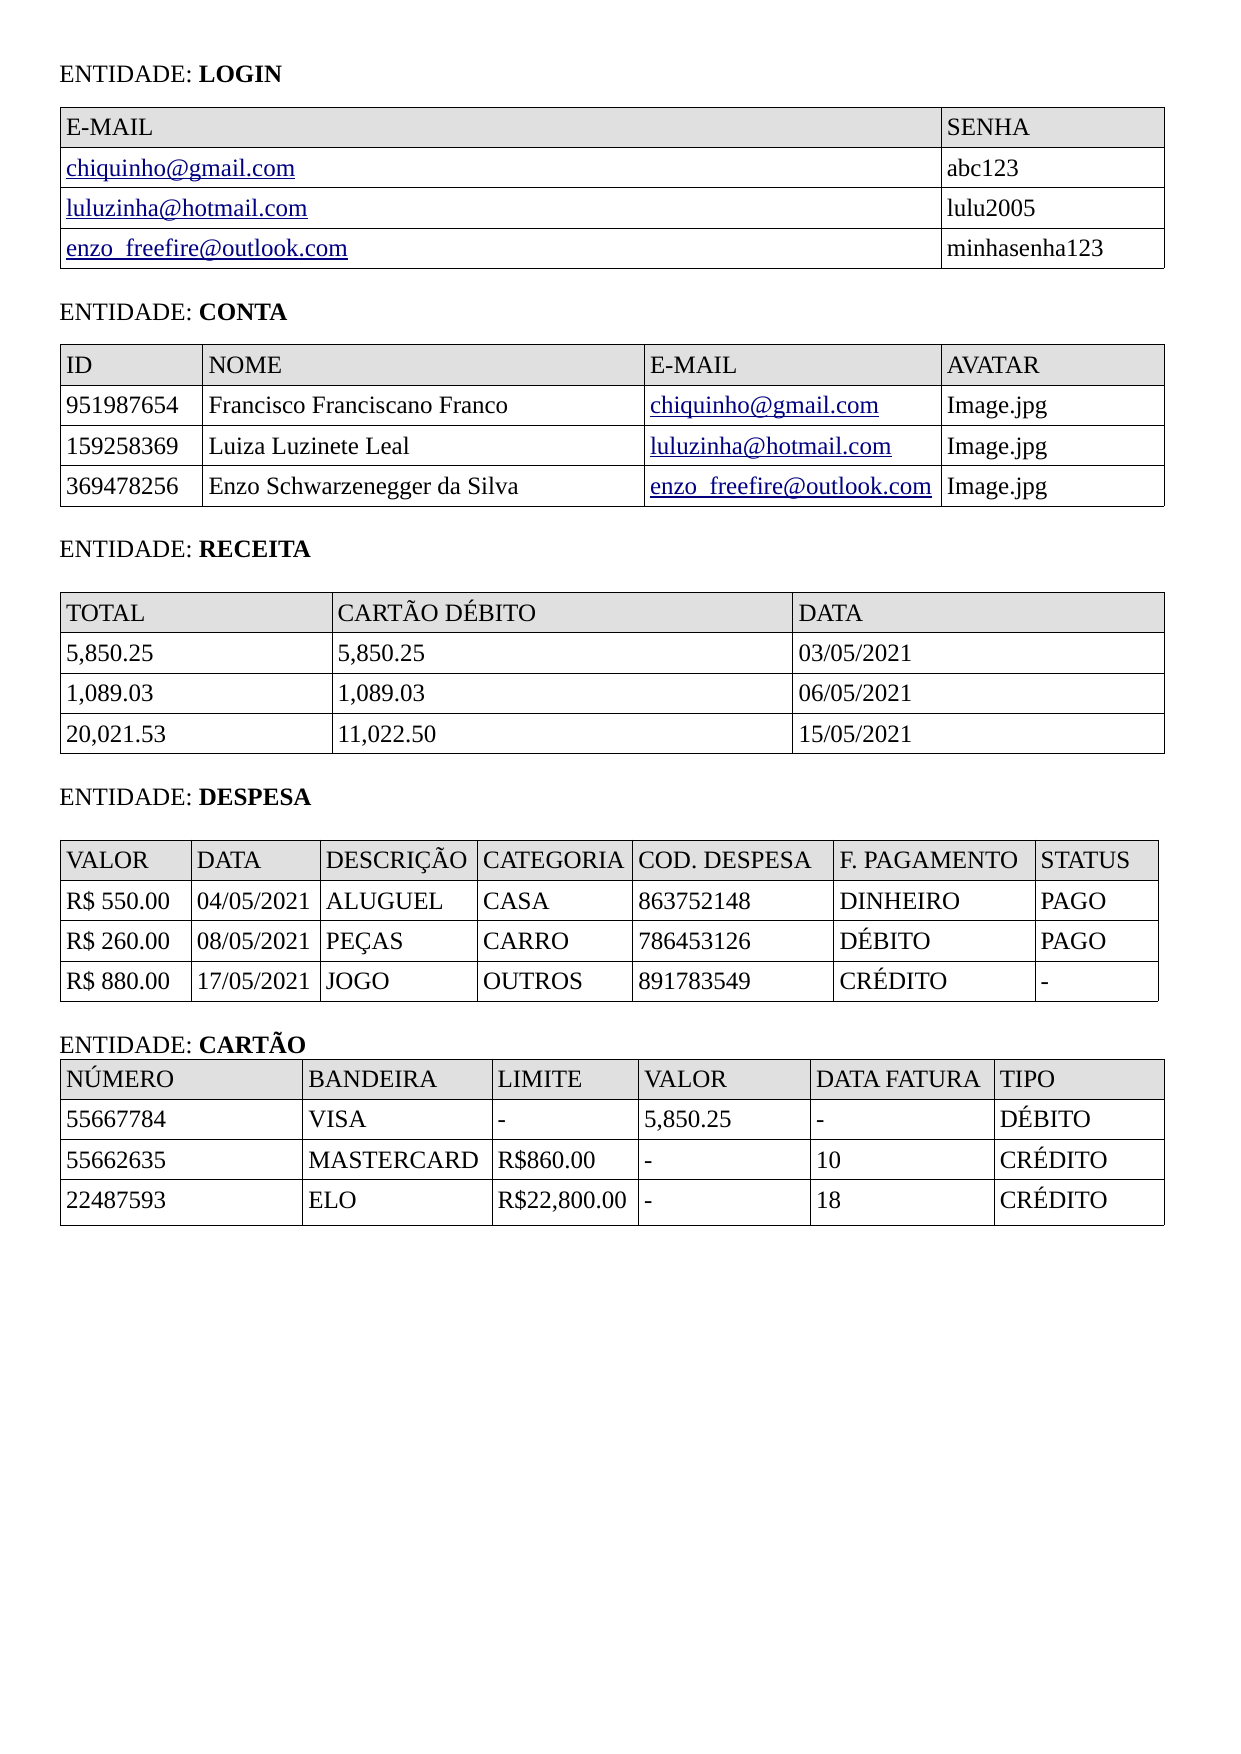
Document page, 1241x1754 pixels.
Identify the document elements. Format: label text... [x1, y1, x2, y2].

table_header STATUS [1036, 841, 1158, 880]
table_cell MASTERCARD [303, 1140, 492, 1179]
table_cell 159258369 [61, 426, 202, 465]
table_header NOME [203, 345, 644, 385]
table_header VALOR [639, 1060, 810, 1099]
table_cell chiquinho@gmail.com [61, 148, 941, 187]
table_cell DÉBITO [834, 921, 1035, 961]
table_cell Francisco Franciscano Franco [203, 386, 644, 425]
table_header E-MAIL [61, 108, 941, 147]
table_cell 20,021.53 [61, 714, 332, 753]
table_cell 5,850.25 [639, 1100, 810, 1139]
table_header CARTÃO DÉBITO [333, 593, 792, 632]
table_cell - [1036, 962, 1158, 1001]
table_cell Enzo Schwarzenegger da Silva [203, 466, 644, 506]
table_cell 369478256 [61, 466, 202, 506]
table_cell 15/05/2021 [793, 714, 1164, 753]
table_cell luluzinha@hotmail.com [61, 188, 941, 228]
table_cell 18 [811, 1180, 994, 1224]
table_header LIMITE [493, 1060, 638, 1099]
table_cell CRÉDITO [995, 1140, 1164, 1179]
table_cell Image.jpg [942, 426, 1164, 465]
table_cell 5,850.25 [61, 633, 332, 673]
table_cell R$22,800.00 [493, 1180, 638, 1224]
table_cell VISA [303, 1100, 492, 1139]
table_cell enzo_freefire@outlook.com [61, 229, 941, 268]
table_cell PEÇAS [321, 921, 477, 961]
table_cell DINHEIRO [834, 881, 1035, 920]
table_cell 06/05/2021 [793, 674, 1164, 713]
table_cell 951987654 [61, 386, 202, 425]
table_cell 1,089.03 [61, 674, 332, 713]
table_cell 891783549 [633, 962, 833, 1001]
table_cell CRÉDITO [995, 1180, 1164, 1224]
table_cell Luiza Luzinete Leal [203, 426, 644, 465]
text ENTIDADE: RECEITA [59, 534, 1181, 563]
table_cell 17/05/2021 [192, 962, 320, 1001]
table_header F. PAGAMENTO [834, 841, 1035, 880]
table_cell 863752148 [633, 881, 833, 920]
table_cell 55662635 [61, 1140, 302, 1179]
table_cell 1,089.03 [333, 674, 792, 713]
text ENTIDADE: CARTÃO [59, 1030, 1181, 1058]
table_cell 08/05/2021 [192, 921, 320, 961]
table_cell 04/05/2021 [192, 881, 320, 920]
table_header E-MAIL [645, 345, 941, 385]
table_cell 11,022.50 [333, 714, 792, 753]
table_cell 5,850.25 [333, 633, 792, 673]
text ENTIDADE: DESPESA [59, 782, 1181, 811]
table_header SENHA [942, 108, 1164, 147]
table_header ID [61, 345, 202, 385]
table_cell CASA [478, 881, 632, 920]
table_cell R$ 880.00 [61, 962, 191, 1001]
table_cell R$860.00 [493, 1140, 638, 1179]
table_cell CRÉDITO [834, 962, 1035, 1001]
table_header VALOR [61, 841, 191, 880]
table_cell - [639, 1140, 810, 1179]
table_cell Image.jpg [942, 466, 1164, 506]
table_cell PAGO [1036, 921, 1158, 961]
table_header DATA [192, 841, 320, 880]
table_cell - [811, 1100, 994, 1139]
table_cell lulu2005 [942, 188, 1164, 228]
table_cell JOGO [321, 962, 477, 1001]
table_header DATA FATURA [811, 1060, 994, 1099]
table_header CATEGORIA [478, 841, 632, 880]
table_cell - [493, 1100, 638, 1139]
table_header TIPO [995, 1060, 1164, 1099]
text ENTIDADE: LOGIN [59, 59, 1181, 88]
table_cell chiquinho@gmail.com [645, 386, 941, 425]
table_cell DÉBITO [995, 1100, 1164, 1139]
table_cell CARRO [478, 921, 632, 961]
table_cell R$ 260.00 [61, 921, 191, 961]
table_cell abc123 [942, 148, 1164, 187]
table_cell ALUGUEL [321, 881, 477, 920]
table_cell enzo_freefire@outlook.com [645, 466, 941, 506]
table_cell ELO [303, 1180, 492, 1224]
table_cell 55667784 [61, 1100, 302, 1139]
table_header AVATAR [942, 345, 1164, 385]
table_cell 22487593 [61, 1180, 302, 1224]
text ENTIDADE: CONTA [59, 297, 1181, 326]
table_cell R$ 550.00 [61, 881, 191, 920]
table_header DATA [793, 593, 1164, 632]
table_cell OUTROS [478, 962, 632, 1001]
table_cell luluzinha@hotmail.com [645, 426, 941, 465]
table_cell 10 [811, 1140, 994, 1179]
table_cell 786453126 [633, 921, 833, 961]
table_header TOTAL [61, 593, 332, 632]
table_cell 03/05/2021 [793, 633, 1164, 673]
table_cell PAGO [1036, 881, 1158, 920]
table_header BANDEIRA [303, 1060, 492, 1099]
table_cell Image.jpg [942, 386, 1164, 425]
table_cell minhasenha123 [942, 229, 1164, 268]
table_header COD. DESPESA [633, 841, 833, 880]
table_header DESCRIÇÃO [321, 841, 477, 880]
table_header NÚMERO [61, 1060, 302, 1099]
table_cell - [639, 1180, 810, 1224]
